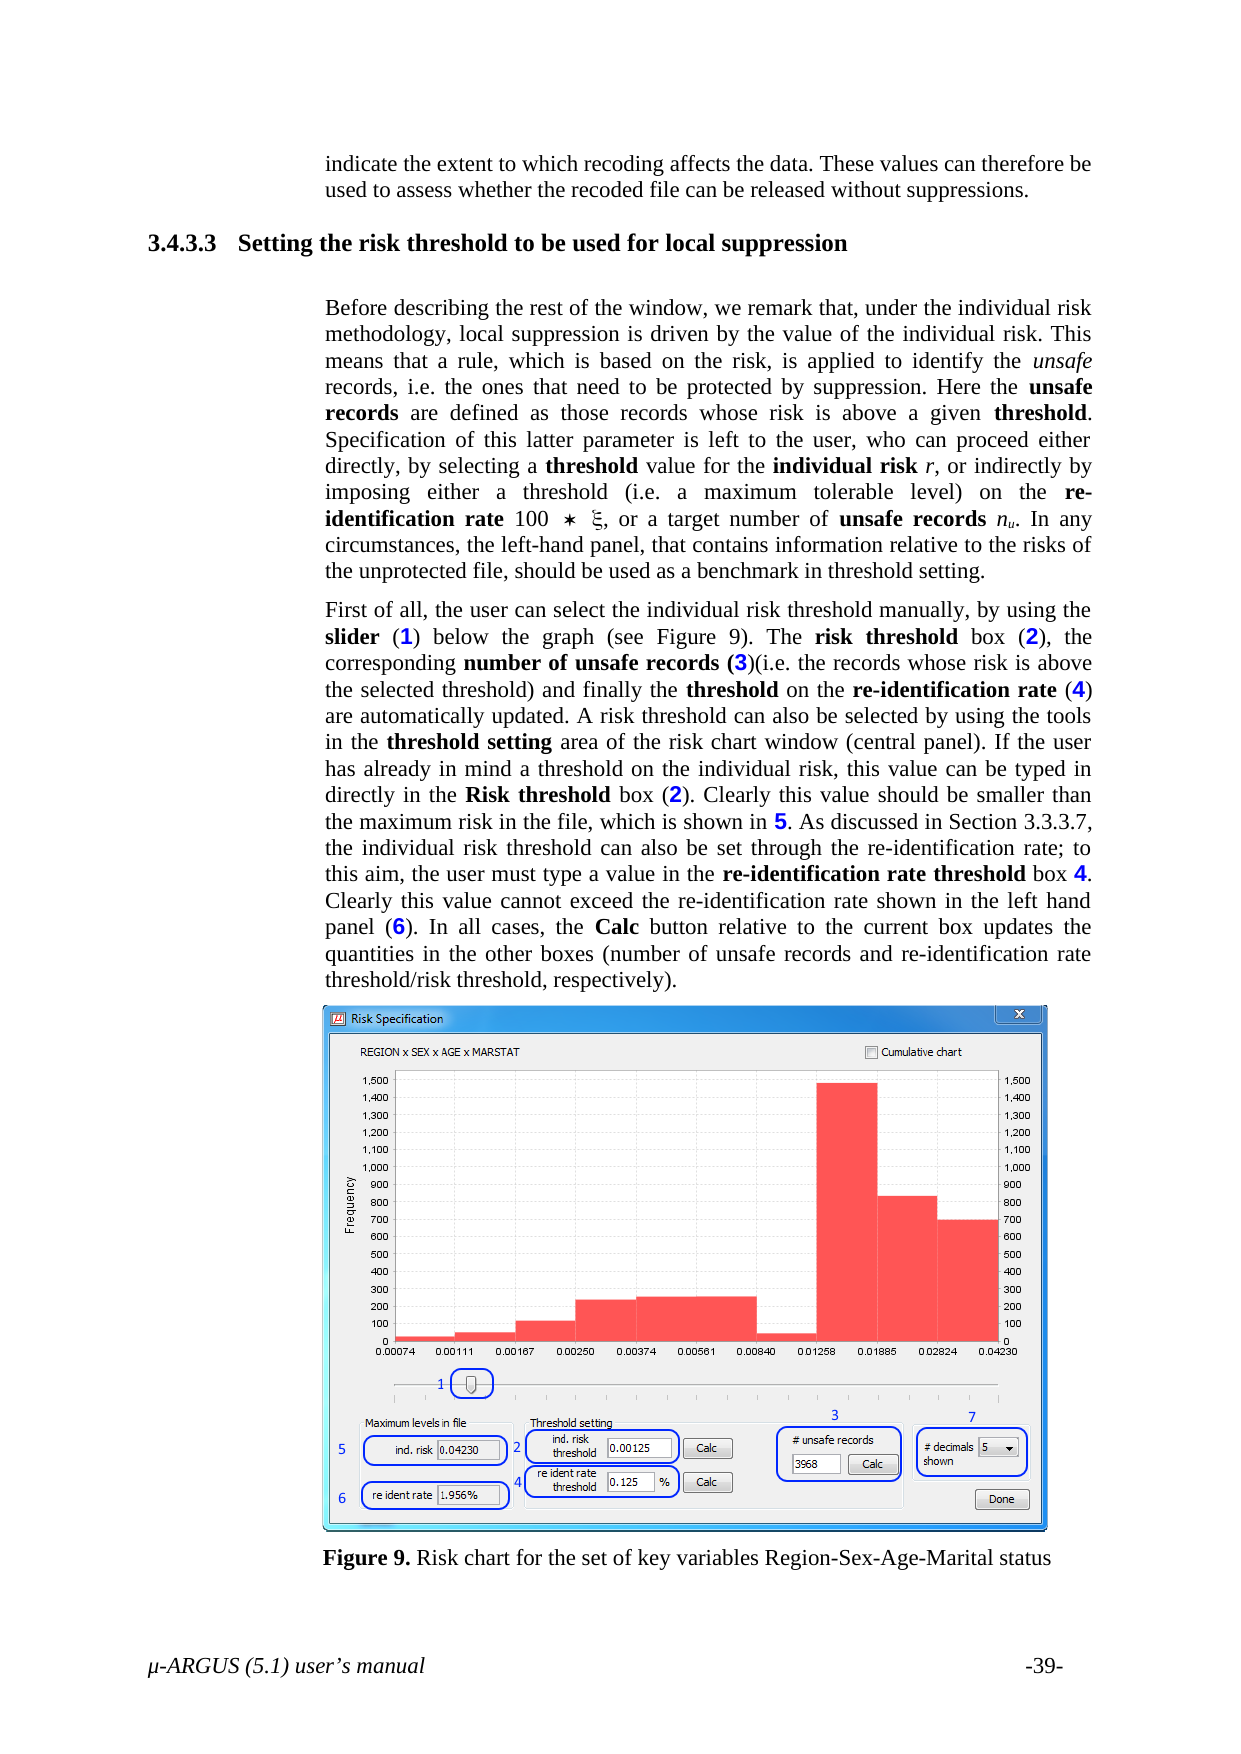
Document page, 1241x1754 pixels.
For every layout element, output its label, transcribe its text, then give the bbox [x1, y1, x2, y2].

text Figure 9. Risk chart for the set of key variables Region-Sex-Age-Marital status [323, 1544, 1092, 1570]
text indicate the extent to which recoding affects the data. These values can therefore be used to assess whether the recoded file can be released without suppressions. [325, 150, 1092, 203]
text First of all, the user can select the individual risk threshold manually, by using the slider (1) below the graph (see Figure 9). The risk threshold box (2), the corresponding number of unsafe records (3)(i.e. the records whose risk is above the selected threshold) and finally the threshold on the re-identification rate (4) are automatically updated. A risk threshold can also be selected by using the tools in the threshold setting area of the risk chart window (central panel). If the user has already in mind a threshold on the individual risk, this value can be typed in directly in the Risk threshold box (2). Clearly this value should be smaller than the maximum risk in the file, which is shown in 5. As discussed in Section 3.3.3.7, the individual risk threshold can also be set through the re-identification rate; to this aim, the user must type a value in the re-identification rate threshold box 4. Clearly this value cannot exceed the re-identification rate shown in the left hand panel (6). In all cases, the Calc button relative to the current box updates the quantities in the other boxes (number of unsafe records and re-identification rate threshold/risk threshold, respectively). [325, 596, 1092, 992]
subtitle Setting the risk threshold to be used for local suppression [148, 228, 1092, 256]
picture [322, 1005, 1048, 1532]
text Before describing the rest of the window, we remark that, under the individual risk methodology, local suppression is driven by the value of the individual risk. This means that a rule, which is based on the risk, is applied to identify the unsafe records, i.e. the ones that need to be protected by suppression. Here the unsafe records are defined as those records whose risk is above a given threshold. Specification of this latter parameter is left to the user, who can proceed either directly, by selecting a threshold value for the individual risk r, or indirectly by imposing either a threshold (i.e. a maximum tolerable level) on the re-identification rate 100 * ξ, or a target number of unsafe records nu. In any circumstances, the left-hand panel, that contains information relative to the risks of the unprotected file, should be used as a benchmark in threshold setting. [325, 294, 1092, 584]
